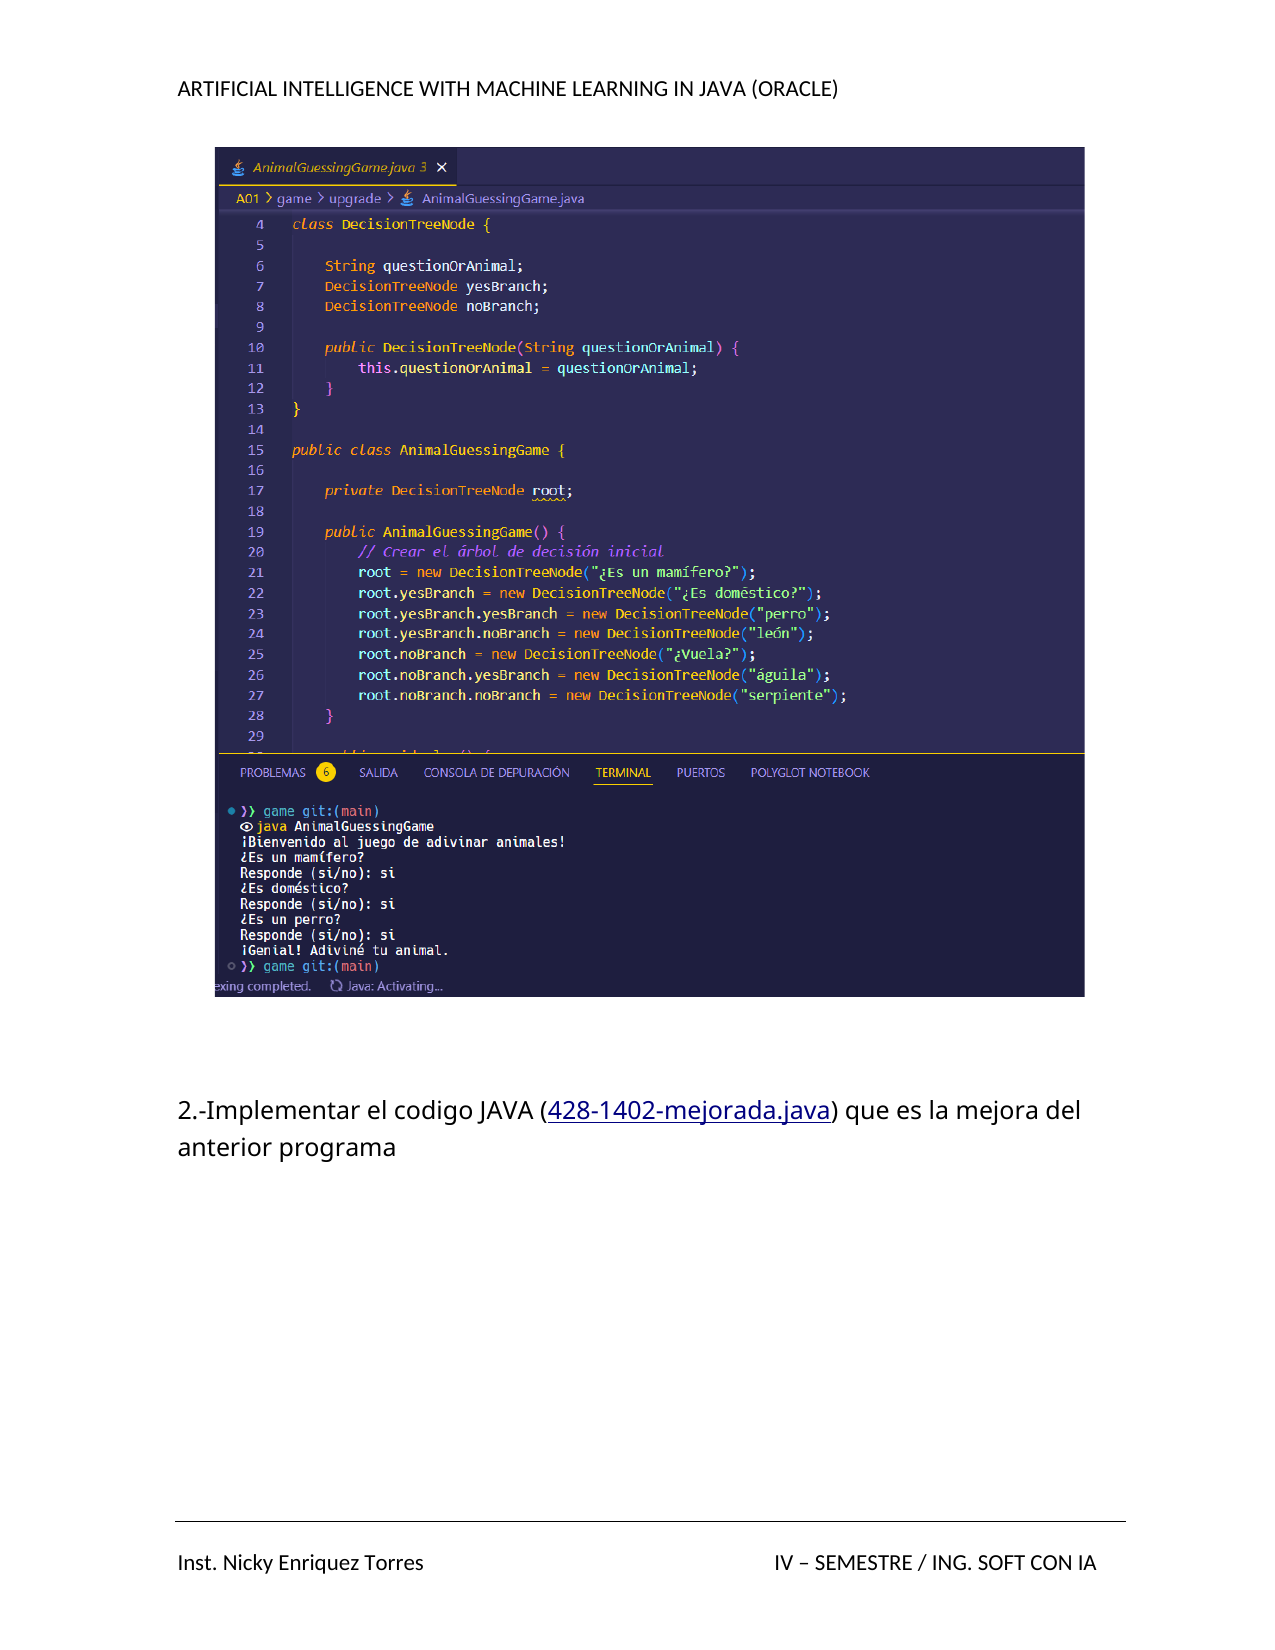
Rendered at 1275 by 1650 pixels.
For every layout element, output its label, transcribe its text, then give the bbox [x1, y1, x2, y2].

text 2.-Implementar el codigo JAVA (428-1402-mejorada.java) que es la mejora del anterior programa [177, 1093, 1122, 1164]
picture [214, 147, 1085, 997]
